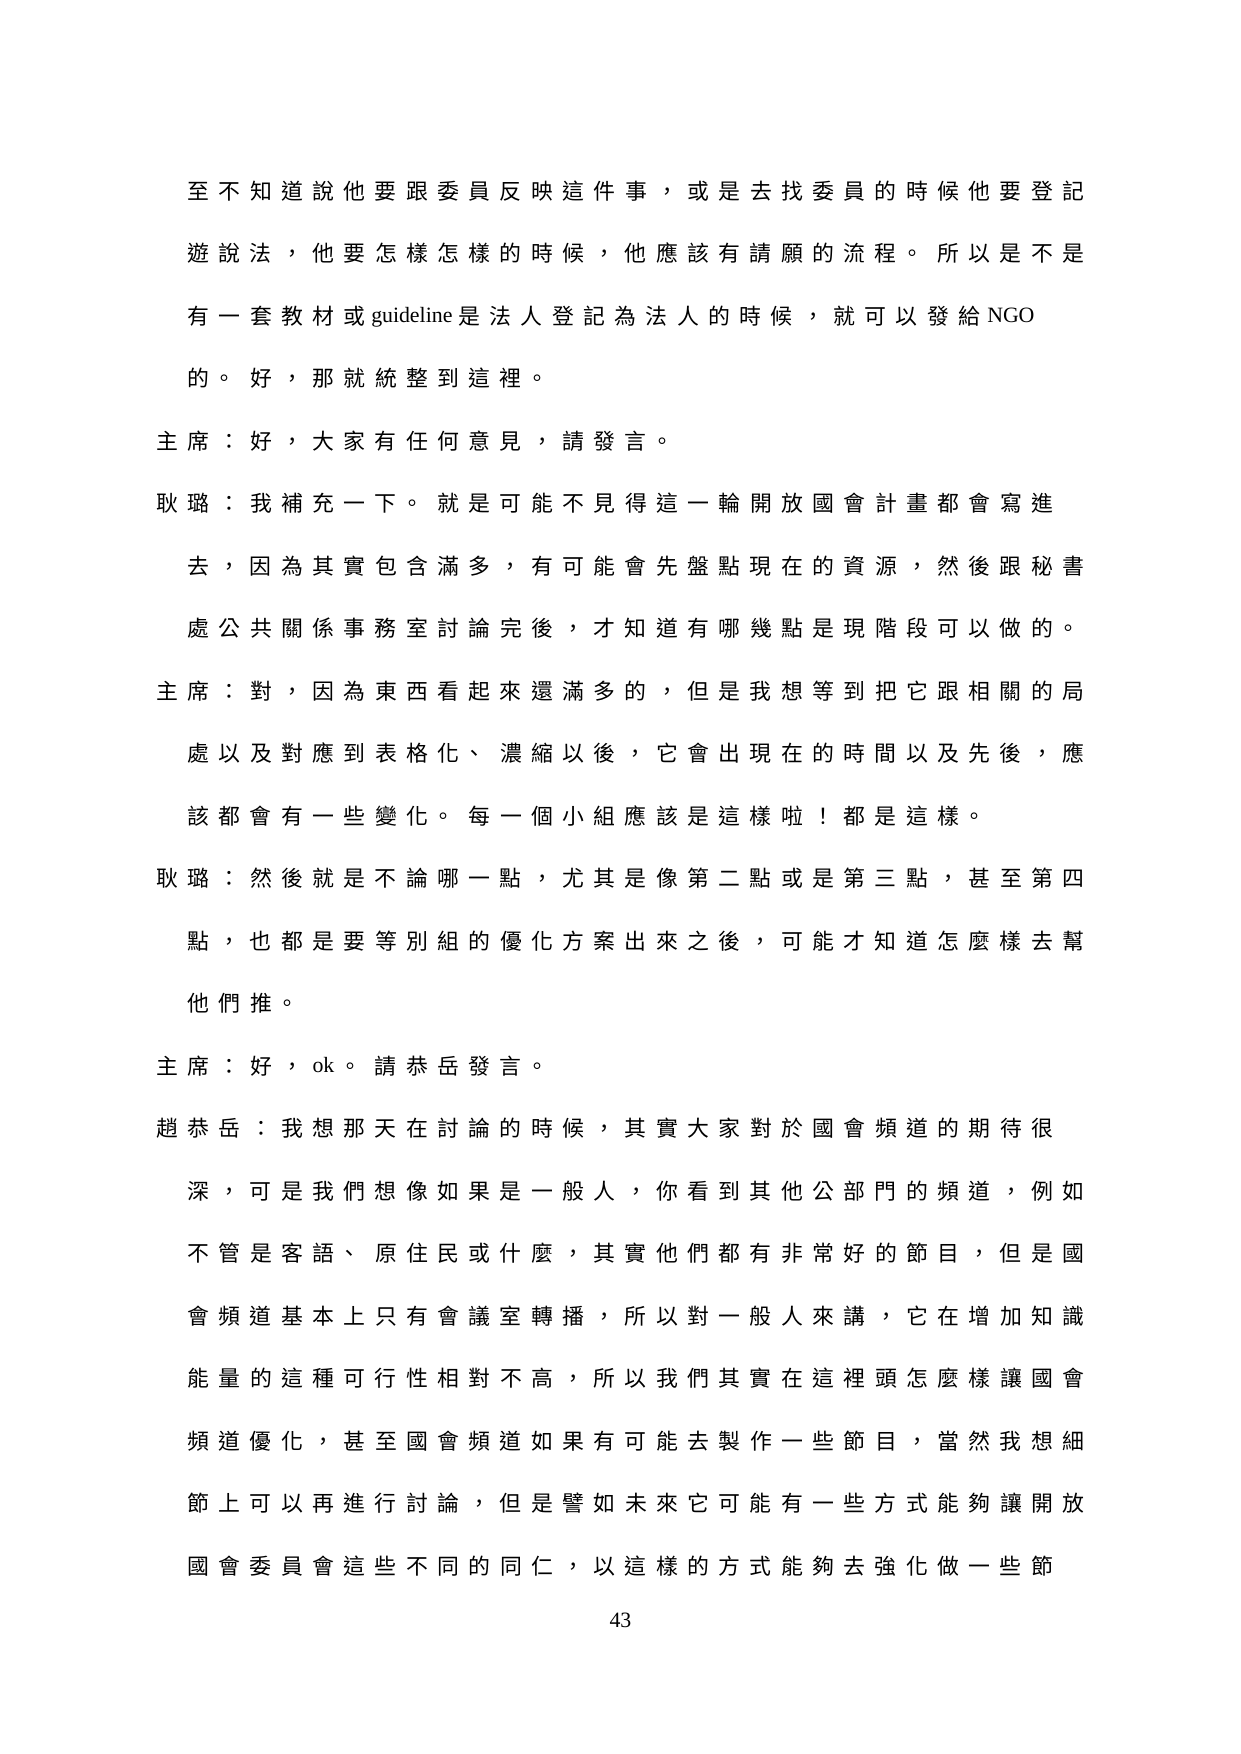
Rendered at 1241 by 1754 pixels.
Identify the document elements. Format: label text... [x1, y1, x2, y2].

text 主席：好，大家有任何意見，請發言。 [151, 408, 1089, 471]
text 趙恭岳：我想那天在討論的時候，其實大家對於國會頻道的期待很深，可是我們想像如果是一般人，你看到其他公部門的頻道，例如不管是客語、原住民或什麼，其實他們都有非常好的節目，但是國會頻道基本上只有會議室轉播，所以對一般人來講，它在增加知識能量的這種可行性相對不高，所以我們其實在這裡頭怎麼樣讓國會頻道優化，甚至國會頻道如果有可能去製作一些節目，當然我想細節上可以再進行討論，但是譬如未來它可能有一些方式能夠讓開放國會委員會這些不同的同仁，以這樣的方式能夠去強化做一些節 [151, 1096, 1089, 1596]
text 至不知道說他要跟委員反映這件事，或是去找委員的時候他要登記遊說法，他要怎樣怎樣的時候，他應該有請願的流程。所以是不是有一套教材或guideline是法人登記為法人的時候，就可以發給NGO的。好，那就統整到這裡。 [173, 158, 1089, 408]
text 耿璐：我補充一下。就是可能不見得這一輪開放國會計畫都會寫進去，因為其實包含滿多，有可能會先盤點現在的資源，然後跟秘書處公共關係事務室討論完後，才知道有哪幾點是現階段可以做的。 [151, 471, 1089, 658]
text 耿璐：然後就是不論哪一點，尤其是像第二點或是第三點，甚至第四點，也都是要等別組的優化方案出來之後，可能才知道怎麼樣去幫他們推。 [151, 846, 1089, 1033]
text 主席：好，ok。請恭岳發言。 [151, 1033, 1089, 1096]
text 主席：對，因為東西看起來還滿多的，但是我想等到把它跟相關的局處以及對應到表格化、濃縮以後，它會出現在的時間以及先後，應該都會有一些變化。每一個小組應該是這樣啦！都是這樣。 [151, 658, 1089, 846]
